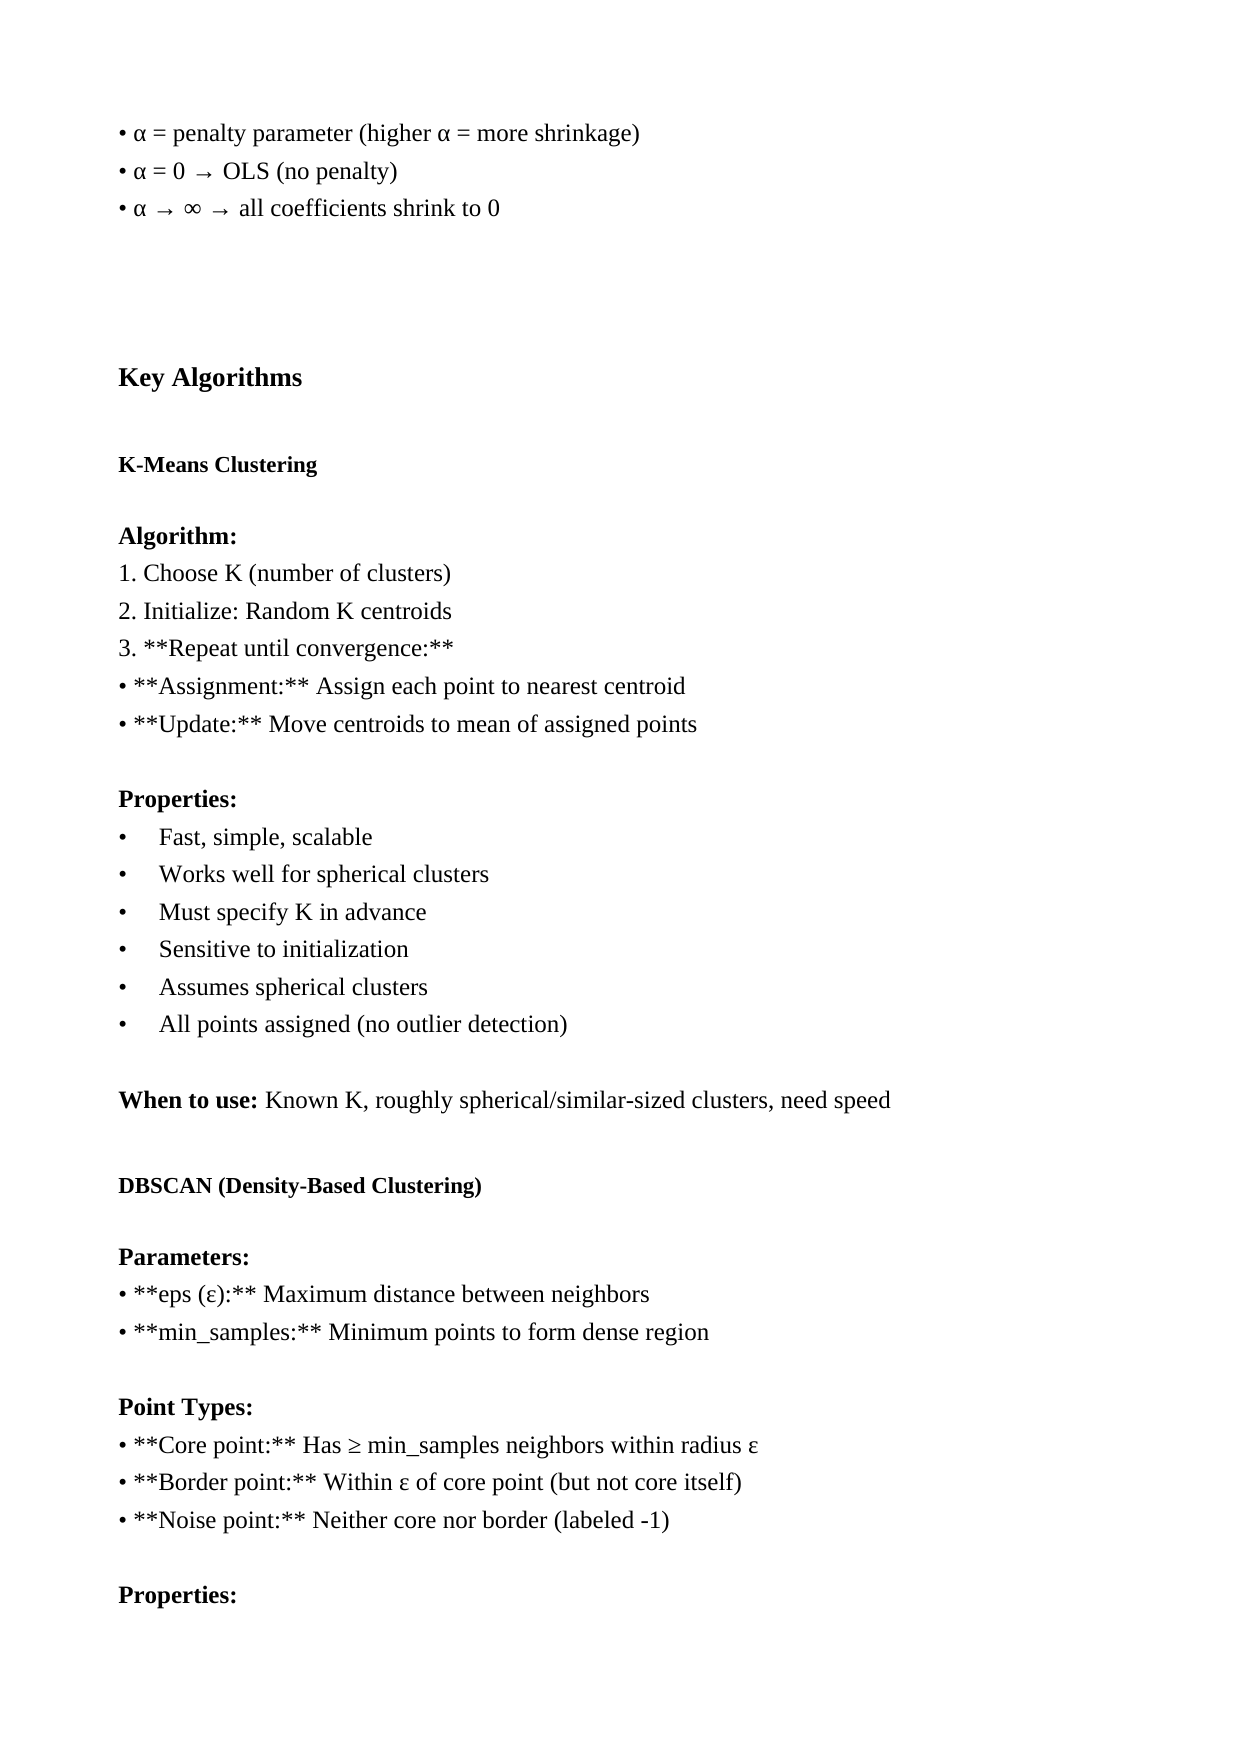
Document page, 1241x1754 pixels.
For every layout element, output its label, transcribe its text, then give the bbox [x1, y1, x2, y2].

text • ✅ Fast, simple, scalable [118, 822, 1122, 850]
text • α → ∞ → all coefficients shrink to 0 [118, 193, 1122, 222]
text • **Core point:** Has ≥ min_samples neighbors within radius ε [118, 1430, 1122, 1458]
text Algorithm: [118, 521, 1122, 549]
text • α = 0 → OLS (no penalty) [118, 156, 1122, 184]
text • **Border point:** Within ε of core point (but not core itself) [118, 1467, 1122, 1496]
subtitle K-Means Clustering [118, 451, 1122, 477]
text • ❌ Sensitive to initialization [118, 934, 1122, 963]
text • **Noise point:** Neither core nor border (labeled -1) [118, 1505, 1122, 1534]
text When to use: Known K, roughly spherical/similar-sized clusters, need speed [118, 1085, 1122, 1113]
text 3. **Repeat until convergence:** [118, 633, 1122, 662]
text • ✅ Works well for spherical clusters [118, 859, 1122, 888]
text • **Assignment:** Assign each point to nearest centroid [118, 671, 1122, 700]
subtitle Key Algorithms [118, 361, 1122, 393]
text Properties: [118, 784, 1122, 813]
text Point Types: [118, 1392, 1122, 1421]
text 1. Choose K (number of clusters) [118, 558, 1122, 587]
text Properties: [118, 1580, 1122, 1609]
text Parameters: [118, 1242, 1122, 1270]
text • α = penalty parameter (higher α = more shrinkage) [118, 118, 1122, 147]
text • ❌ All points assigned (no outlier detection) [118, 1009, 1122, 1038]
text • **min_samples:** Minimum points to form dense region [118, 1317, 1122, 1346]
text • **Update:** Move centroids to mean of assigned points [118, 709, 1122, 737]
text • ❌ Must specify K in advance [118, 897, 1122, 926]
text • **eps (ε):** Maximum distance between neighbors [118, 1279, 1122, 1308]
subtitle DBSCAN (Density-Based Clustering) [118, 1172, 1122, 1198]
text 2. Initialize: Random K centroids [118, 596, 1122, 625]
text • ❌ Assumes spherical clusters [118, 972, 1122, 1001]
